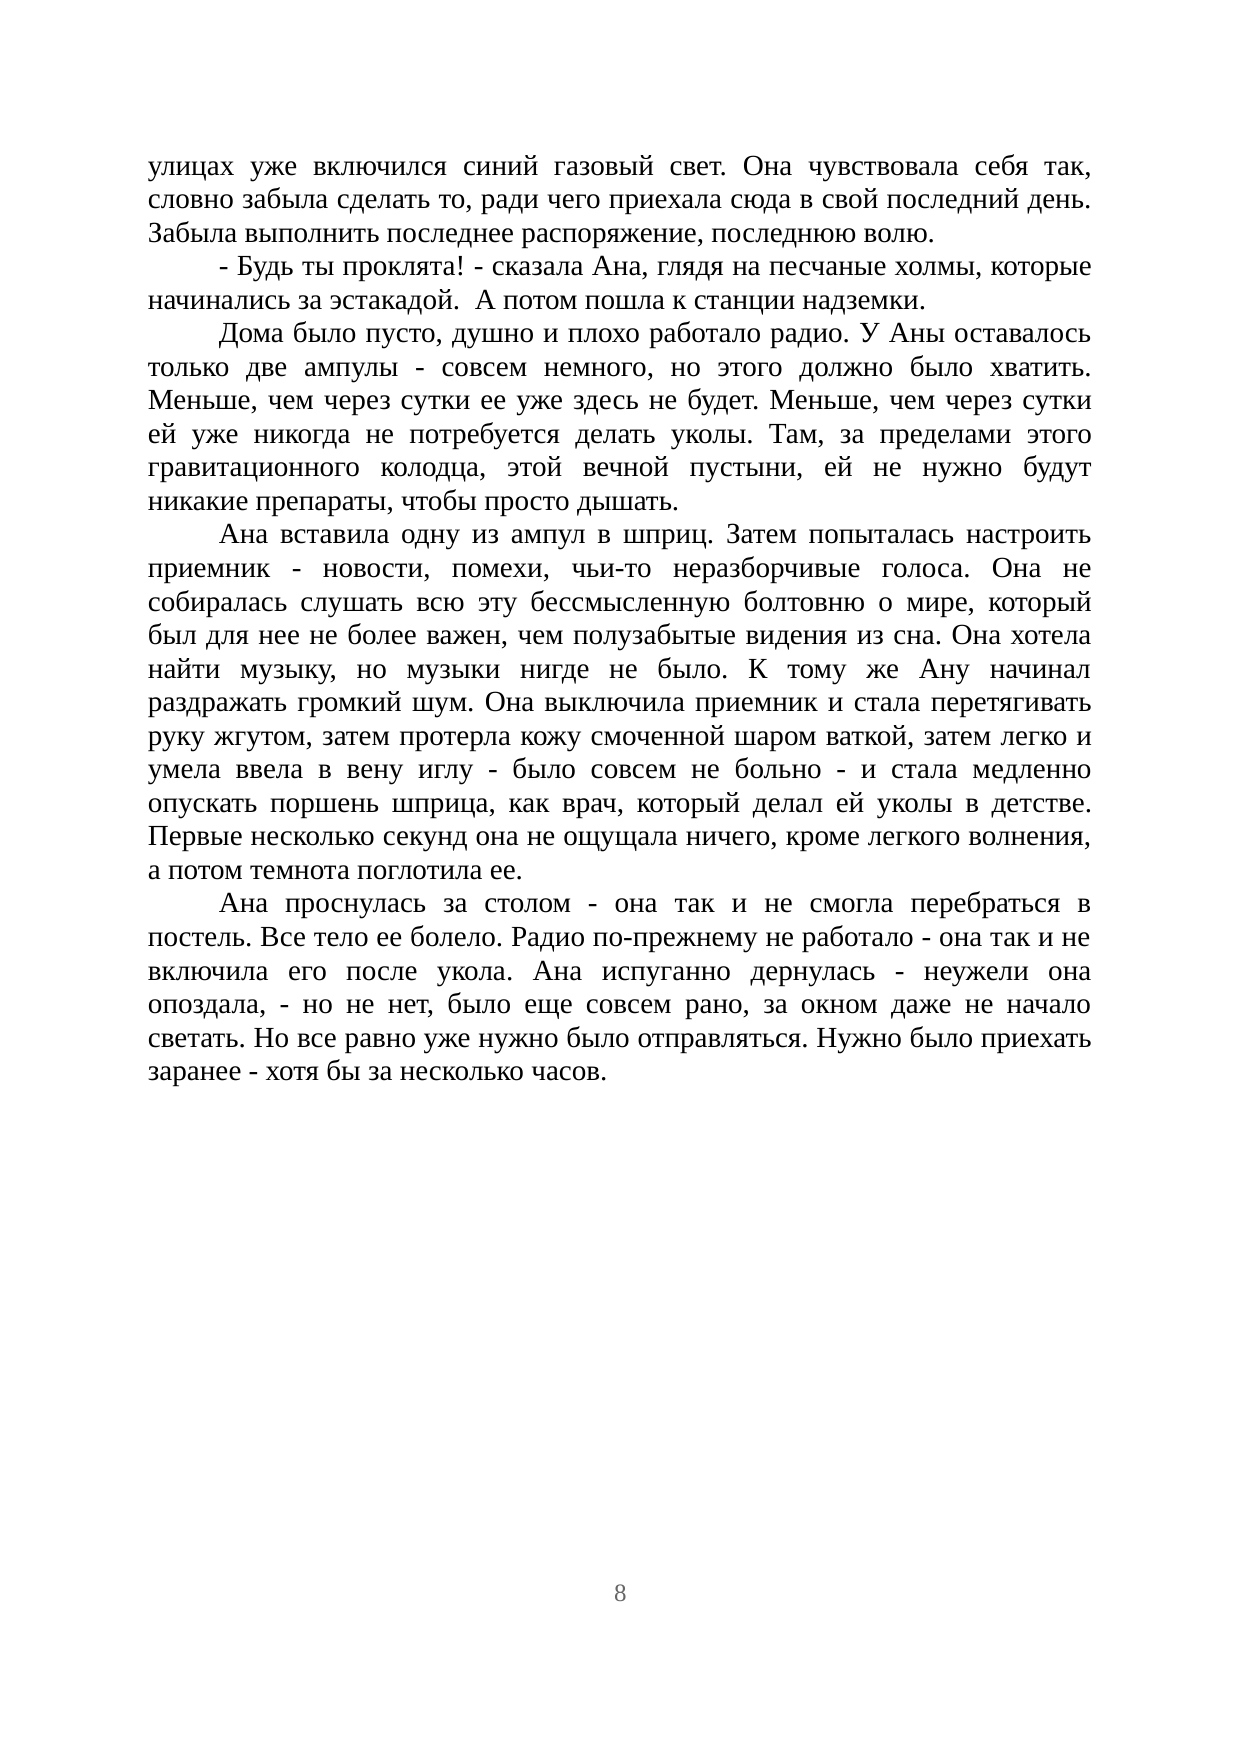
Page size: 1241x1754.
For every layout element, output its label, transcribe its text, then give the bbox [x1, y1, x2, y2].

text Ана вставила одну из ампул в шприц. Затем попыталась настроить приемник - новости, помехи, чьи-то неразборчивые голоса. Она не собиралась слушать всю эту бессмысленную болтовню о мире, который был для нее не более важен, чем полузабытые видения из сна. Она хотела найти музыку, но музыки нигде не было. К тому же Ану начинал раздражать громкий шум. Она выключила приемник и стала перетягивать руку жгутом, затем протерла кожу смоченной шаром ваткой, затем легко и умела ввела в вену иглу - было совсем не больно - и стала медленно опускать поршень шприца, как врач, который делал ей уколы в детстве. Первые несколько секунд она не ощущала ничего, кроме легкого волнения, а потом темнота поглотила ее. [148, 517, 1093, 886]
text - Будь ты проклята! - сказала Ана, глядя на песчаные холмы, которые начинались за эстакадой. А потом пошла к станции надземки. [148, 248, 1093, 315]
text Дома было пусто, душно и плохо работало радио. У Аны оставалось только две ампулы - совсем немного, но этого должно было хватить. Меньше, чем через сутки ее уже здесь не будет. Меньше, чем через сутки ей уже никогда не потребуется делать уколы. Там, за пределами этого гравитационного колодца, этой вечной пустыни, ей не нужно будут никакие препараты, чтобы просто дышать. [148, 315, 1093, 517]
text Ана проснулась за столом - она так и не смогла перебраться в постель. Все тело ее болело. Радио по-прежнему не работало - она так и не включила его после укола. Ана испуганно дернулась - неужели она опоздала, - но не нет, было еще совсем рано, за окном даже не начало светать. Но все равно уже нужно было отправляться. Нужно было приехать заранее - хотя бы за несколько часов. [148, 886, 1093, 1087]
text улицах уже включился синий газовый свет. Она чувствовала себя так, словно забыла сделать то, ради чего приехала сюда в свой последний день. Забыла выполнить последнее распоряжение, последнюю волю. [148, 148, 1093, 248]
